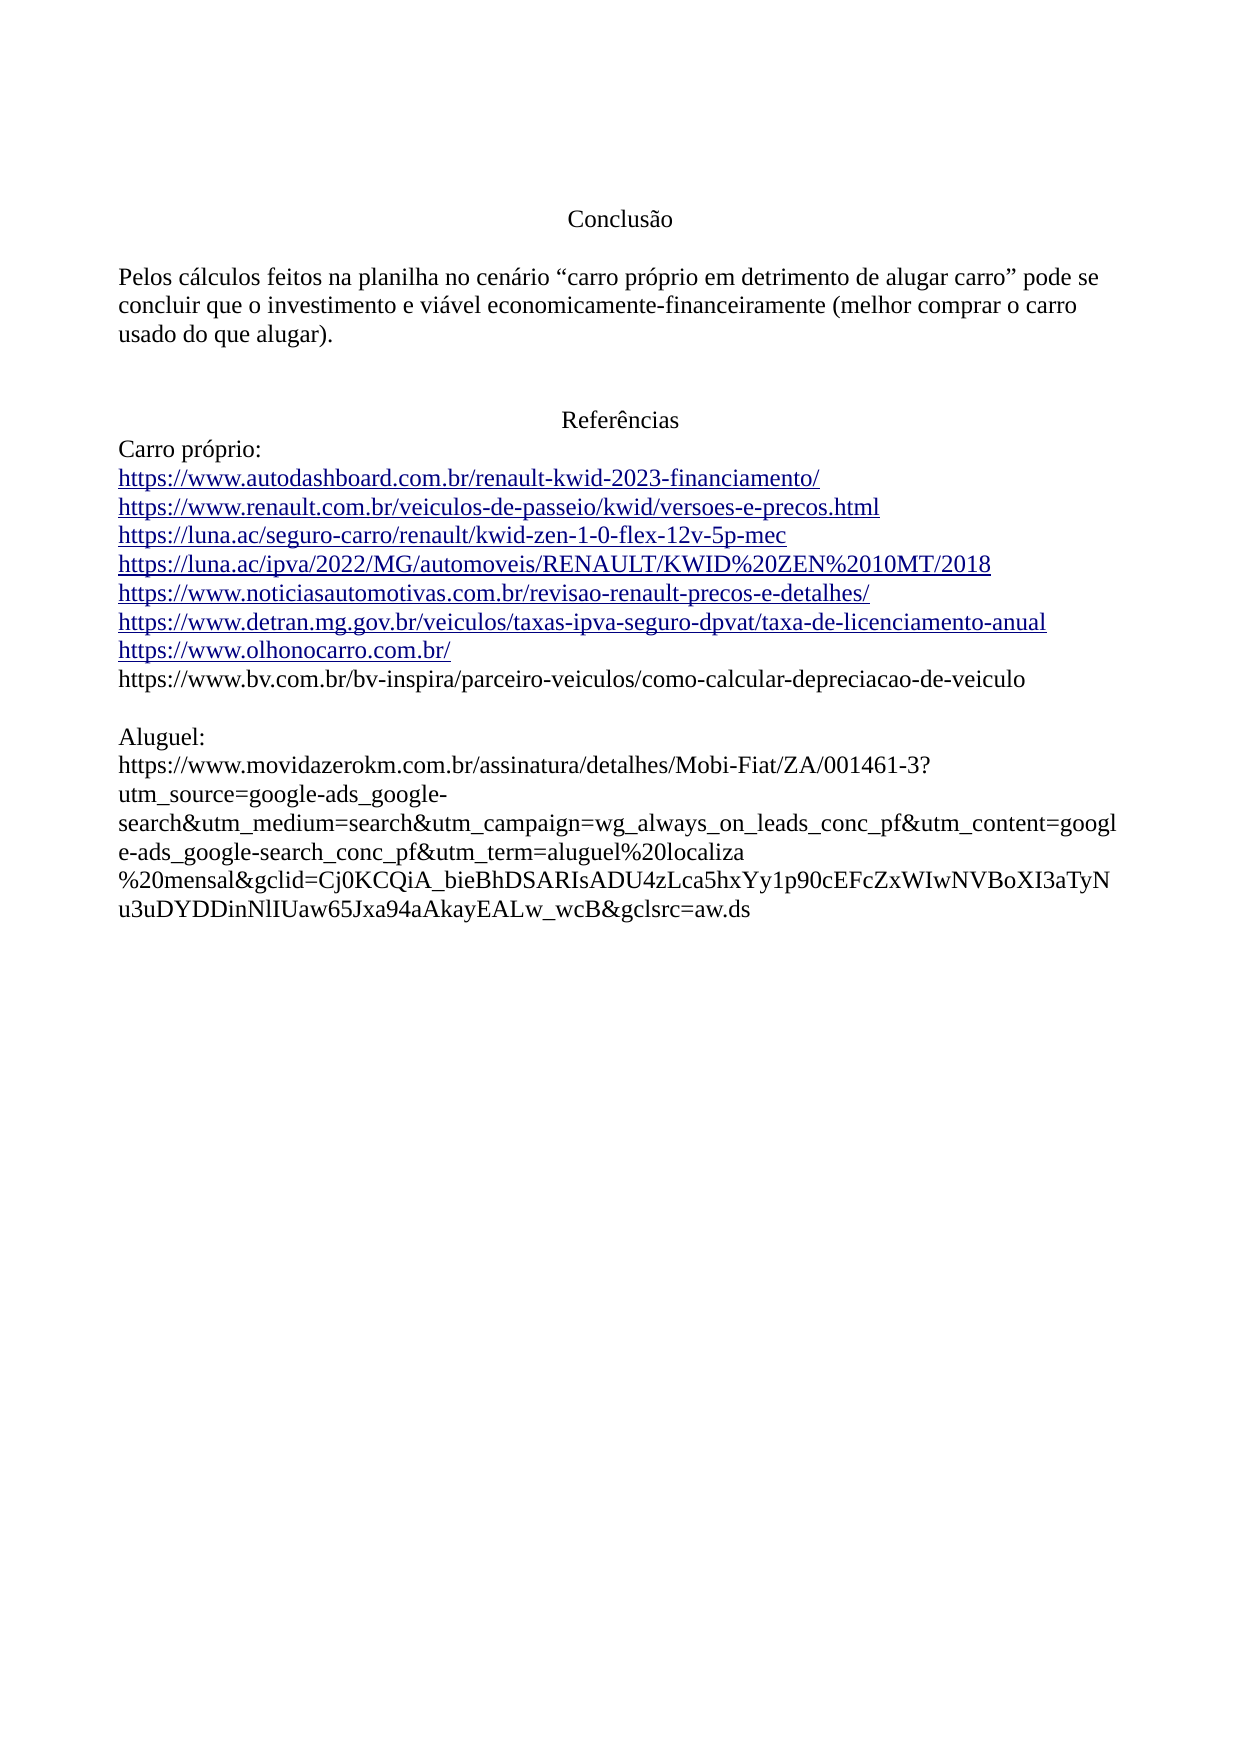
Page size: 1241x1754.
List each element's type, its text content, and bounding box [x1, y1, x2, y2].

text https://luna.ac/seguro-carro/renault/kwid-zen-1-0-flex-12v-5p-mec [118, 521, 1122, 549]
text https://luna.ac/ipva/2022/MG/automoveis/RENAULT/KWID%20ZEN%2010MT/2018 [118, 549, 1122, 578]
text Aluguel: [118, 722, 1122, 751]
text Referências [118, 406, 1122, 434]
text https://www.noticiasautomotivas.com.br/revisao-renault-precos-e-detalhes/ [118, 578, 1122, 607]
text https://www.renault.com.br/veiculos-de-passeio/kwid/versoes-e-precos.html [118, 492, 1122, 521]
text Conclusão [118, 204, 1122, 233]
text Carro próprio: [118, 434, 1122, 463]
text https://www.detran.mg.gov.br/veiculos/taxas-ipva-seguro-dpvat/taxa-de-licenciamento-anual [118, 607, 1122, 636]
text https://www.bv.com.br/bv-inspira/parceiro-veiculos/como-calcular-depreciacao-de-veiculo [118, 664, 1122, 693]
text https://www.movidazerokm.com.br/assinatura/detalhes/Mobi-Fiat/ZA/001461-3?utm_source=google-ads_google-search&utm_medium=search&utm_campaign=wg_always_on_leads_conc_pf&utm_content=google-ads_google-search_conc_pf&utm_term=aluguel%20localiza%20mensal&gclid=Cj0KCQiA_bieBhDSARIsADU4zLca5hxYy1p90cEFcZxWIwNVBoXI3aTyNu3uDYDDinNlIUaw65Jxa94aAkayEALw_wcB&gclsrc=aw.ds [118, 751, 1122, 923]
text Pelos cálculos feitos na planilha no cenário “carro próprio em detrimento de alugar carro” pode se concluir que o investimento e viável economicamente-financeiramente (melhor comprar o carro usado do que alugar). [118, 262, 1122, 348]
text https://www.olhonocarro.com.br/ [118, 636, 1122, 664]
text https://www.autodashboard.com.br/renault-kwid-2023-financiamento/ [118, 463, 1122, 492]
